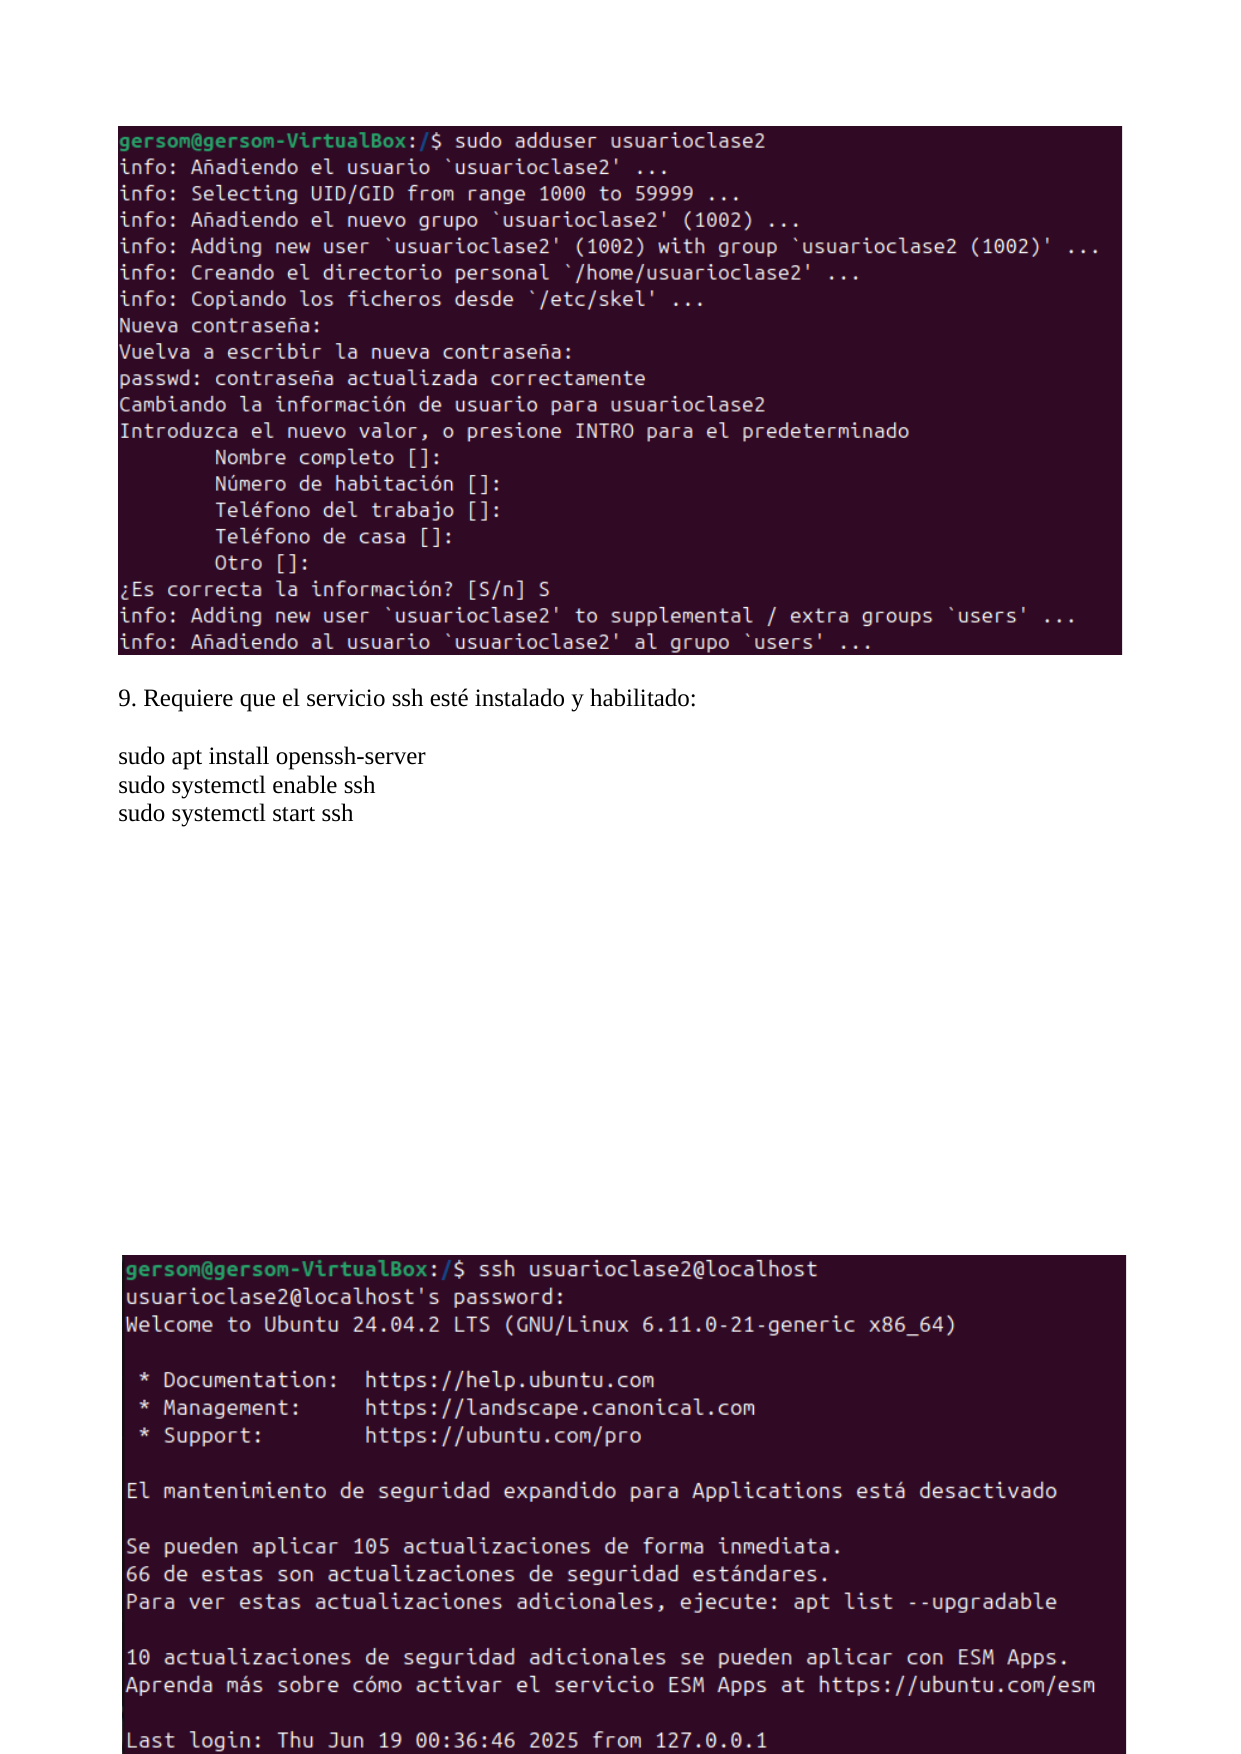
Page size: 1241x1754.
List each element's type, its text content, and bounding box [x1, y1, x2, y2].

text sudo apt install openssh-server [118, 741, 1122, 770]
text 9. Requiere que el servicio ssh esté instalado y habilitado: [118, 683, 1122, 712]
text sudo systemctl start ssh [118, 798, 1122, 827]
text sudo systemctl enable ssh [118, 770, 1122, 798]
